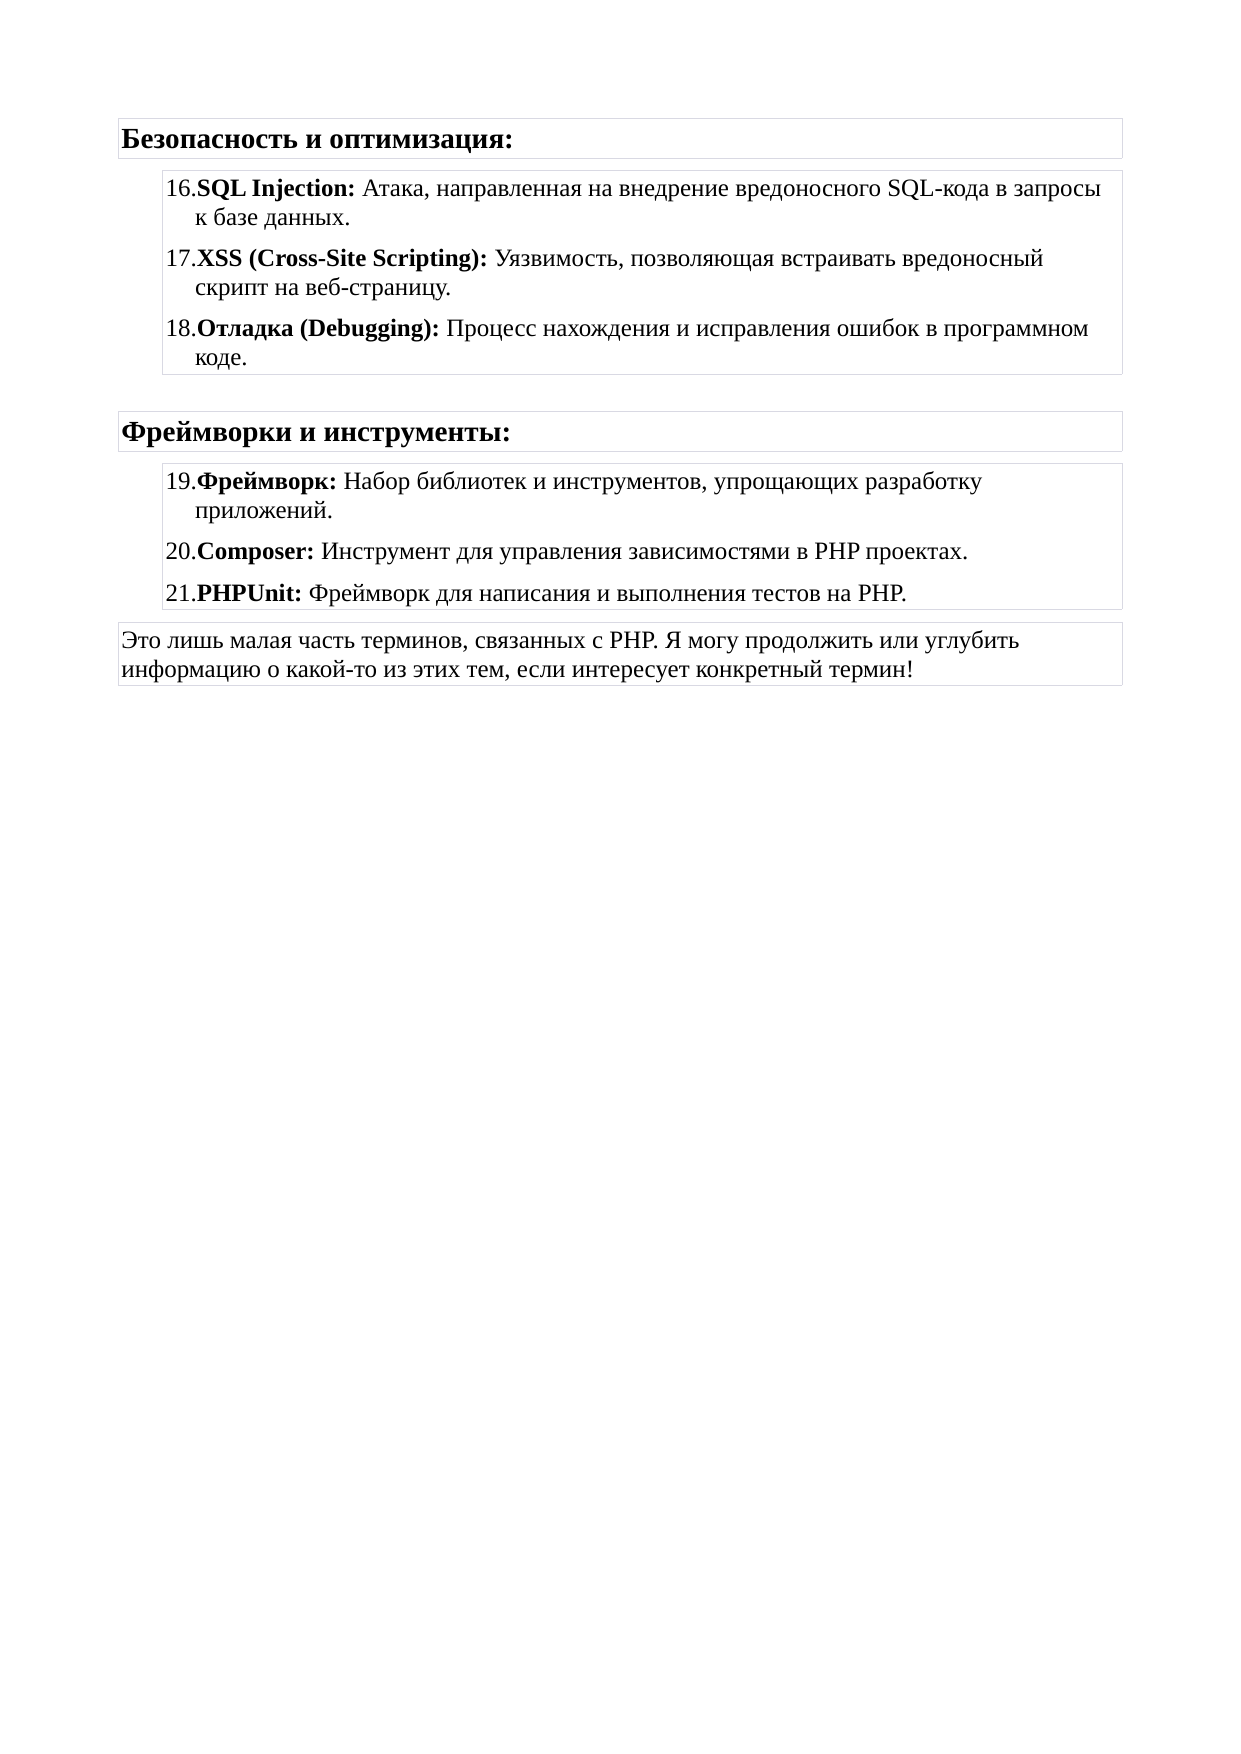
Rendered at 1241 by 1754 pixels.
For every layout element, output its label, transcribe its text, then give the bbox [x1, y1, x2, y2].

list XSS (Cross-Site Scripting): Уязвимость, позволяющая встраивать вредоносный скрипт на веб-страницу. [163, 240, 1122, 301]
list PHPUnit: Фреймворк для написания и выполнения тестов на PHP. [163, 574, 1122, 609]
subtitle Безопасность и оптимизация: [119, 119, 1122, 158]
list Composer: Инструмент для управления зависимостями в PHP проектах. [163, 533, 1122, 565]
list Фреймворк: Набор библиотек и инструментов, упрощающих разработку приложений. [163, 464, 1122, 524]
text Это лишь малая часть терминов, связанных с PHP. Я могу продолжить или углубить информацию о какой-то из этих тем, если интересует конкретный термин! [119, 623, 1122, 685]
list SQL Injection: Атака, направленная на внедрение вредоносного SQL-кода в запросы к базе данных. [163, 171, 1122, 231]
list Отладка (Debugging): Процесс нахождения и исправления ошибок в программном коде. [163, 310, 1122, 374]
subtitle Фреймворки и инструменты: [119, 412, 1122, 451]
